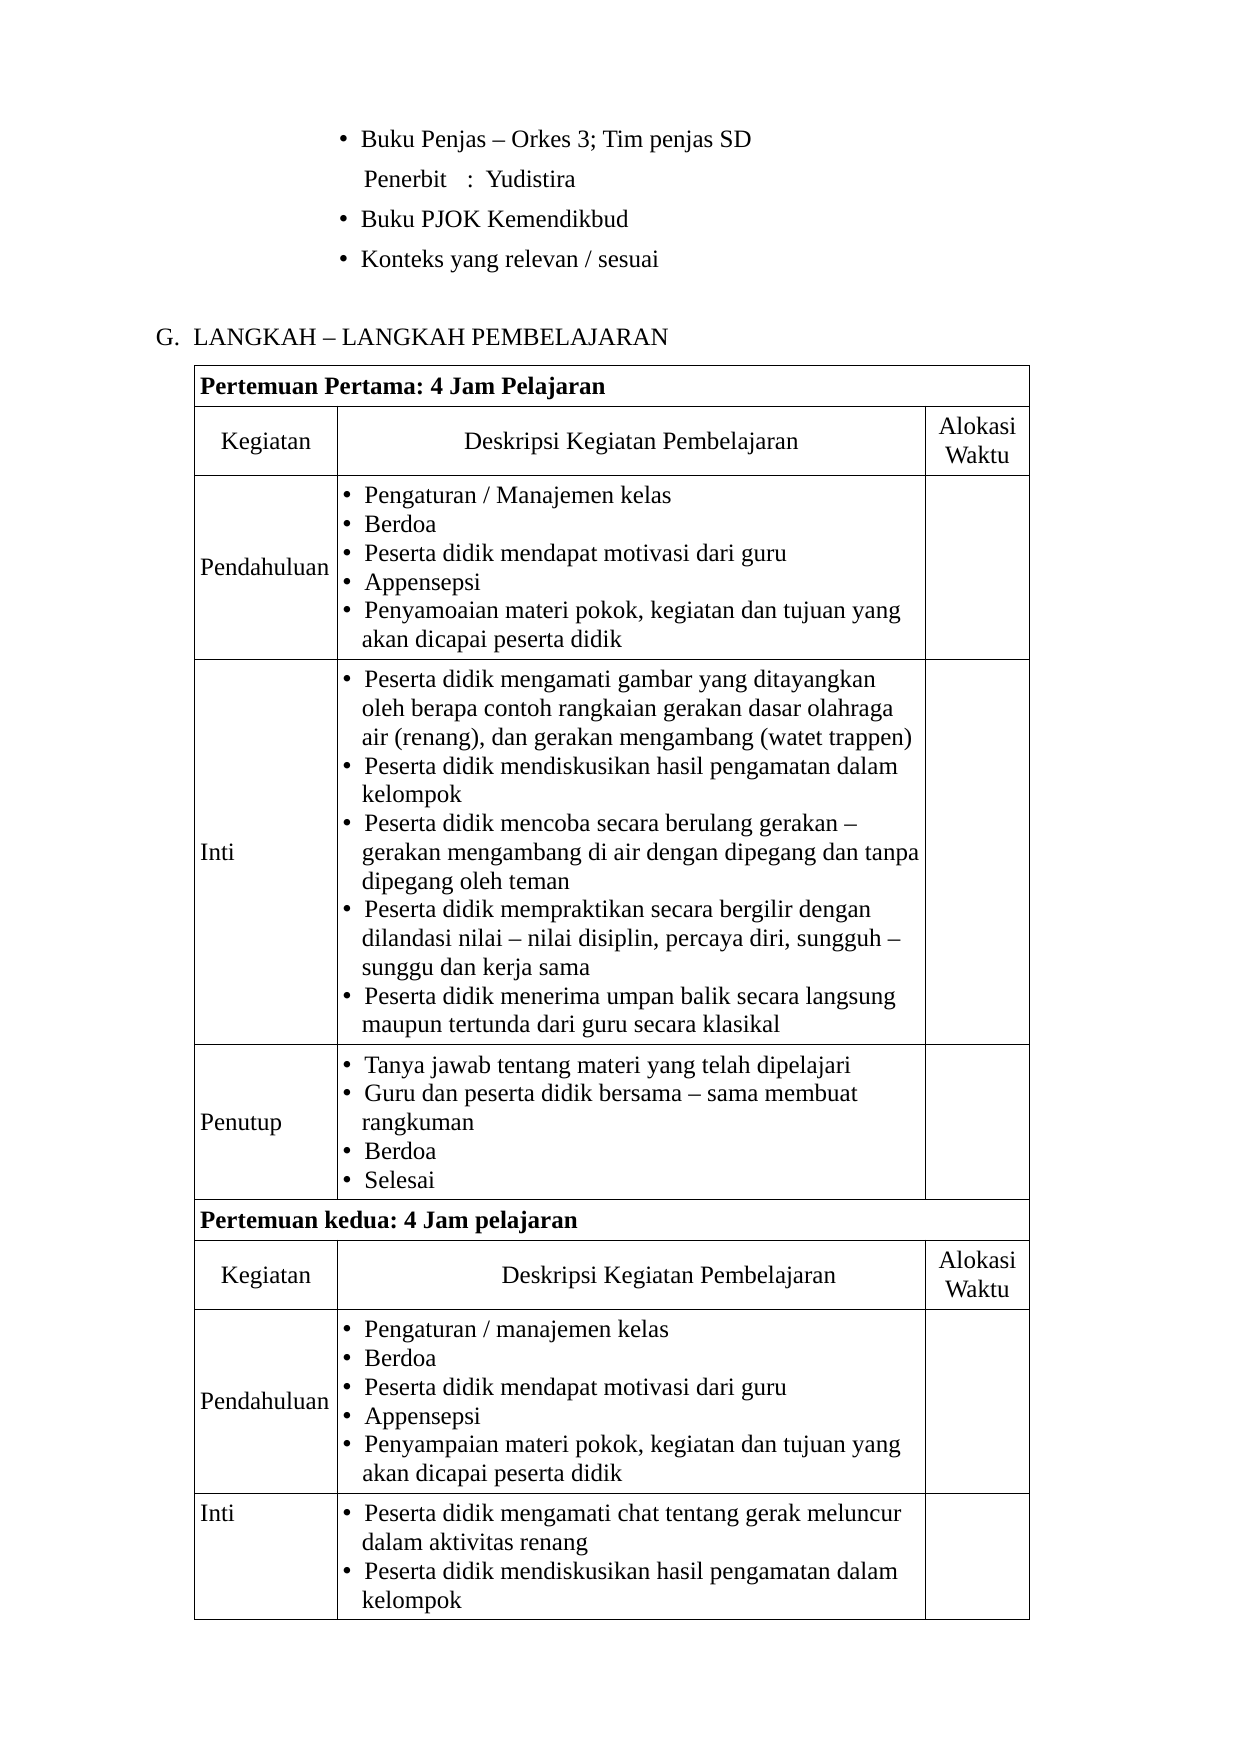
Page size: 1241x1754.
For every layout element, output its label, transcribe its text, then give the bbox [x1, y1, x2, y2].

table_header Pertemuan Pertama: 4 Jam Pelajaran [195, 366, 1029, 406]
table_cell [221, 199, 313, 239]
table_cell Kegiatan [195, 1241, 337, 1309]
table_cell Inti [195, 660, 337, 1044]
table_cell : [461, 158, 479, 198]
table_cell Konteks yang relevan / sesuai [334, 239, 1061, 279]
table_cell Pendahuluan [195, 1310, 337, 1493]
table_cell Kegiatan [195, 407, 337, 474]
table_cell Pengaturan / manajemen kelas Berdoa Peserta didik mendapat motivasi dari guru Appensepsi Penyampaian materi pokok, kegiatan dan tujuan yang akan dicapai peserta didik [338, 1310, 925, 1493]
table_cell Peserta didik mengamati chat tentang gerak meluncur dalam aktivitas renang Peserta didik mendiskusikan hasil pengamatan dalam kelompok Peserta didik mencoba secara berulang gerakan meluncur sesuai arahan guru Peserta didik mempraktikan secara bergilir dengan dilandasi nilai – nilai disiplin, percaya diri, sungguh – sungguh dan kerja sama Peserta didik menerima umpan balik secara langsung maupun tertunda dari guru secara klasikal [338, 1494, 925, 1619]
table_cell Yudistira [480, 158, 1061, 198]
list LANGKAH – LANGKAH PEMBELAJARAN [156, 322, 1122, 351]
table_cell Peserta didik mengamati gambar yang ditayangkan oleh berapa contoh rangkaian gerakan dasar olahraga air (renang), dan gerakan mengambang (watet trappen) Peserta didik mendiskusikan hasil pengamatan dalam kelompok Peserta didik mencoba secara berulang gerakan – gerakan mengambang di air dengan dipegang dan tanpa dipegang oleh teman Peserta didik mempraktikan secara bergilir dengan dilandasi nilai – nilai disiplin, percaya diri, sungguh – sunggu dan kerja sama Peserta didik menerima umpan balik secara langsung maupun tertunda dari guru secara klasikal [338, 660, 925, 1044]
table_cell [334, 158, 358, 198]
table_cell [926, 476, 1029, 659]
table_cell Inti [195, 1494, 337, 1619]
table_cell [926, 1045, 1029, 1199]
table_cell [221, 158, 313, 198]
table_cell Alokasi Waktu [926, 1241, 1029, 1309]
table_cell [221, 239, 313, 279]
table_cell Pertemuan kedua: 4 Jam pelajaran [195, 1200, 1029, 1239]
table_cell Deskripsi Kegiatan Pembelajaran [338, 1241, 925, 1309]
table_cell [313, 158, 333, 198]
table_cell [926, 660, 1029, 1044]
table_cell [189, 239, 221, 279]
table_cell Tanya jawab tentang materi yang telah dipelajari Guru dan peserta didik bersama – sama membuat rangkuman Berdoa Selesai [338, 1045, 925, 1199]
table_cell Buku Penjas – Orkes 3; Tim penjas SD [334, 118, 1061, 158]
table_cell Buku PJOK Kemendikbud [334, 199, 1061, 239]
table_cell [189, 158, 221, 198]
table_cell Penerbit [358, 158, 461, 198]
table_cell [313, 239, 333, 279]
table_cell [189, 199, 221, 239]
table_cell Penutup [195, 1045, 337, 1199]
table_cell Alokasi Waktu [926, 407, 1029, 474]
table_cell [926, 1494, 1029, 1619]
table_cell [221, 118, 313, 158]
table_cell [926, 1310, 1029, 1493]
table_cell [313, 118, 333, 158]
table_cell [189, 118, 221, 158]
table_cell [313, 199, 333, 239]
table_cell Pengaturan / Manajemen kelas Berdoa Peserta didik mendapat motivasi dari guru Appensepsi Penyamoaian materi pokok, kegiatan dan tujuan yang akan dicapai peserta didik [338, 476, 925, 659]
table_cell Deskripsi Kegiatan Pembelajaran [338, 407, 925, 474]
table_cell Pendahuluan [195, 476, 337, 659]
